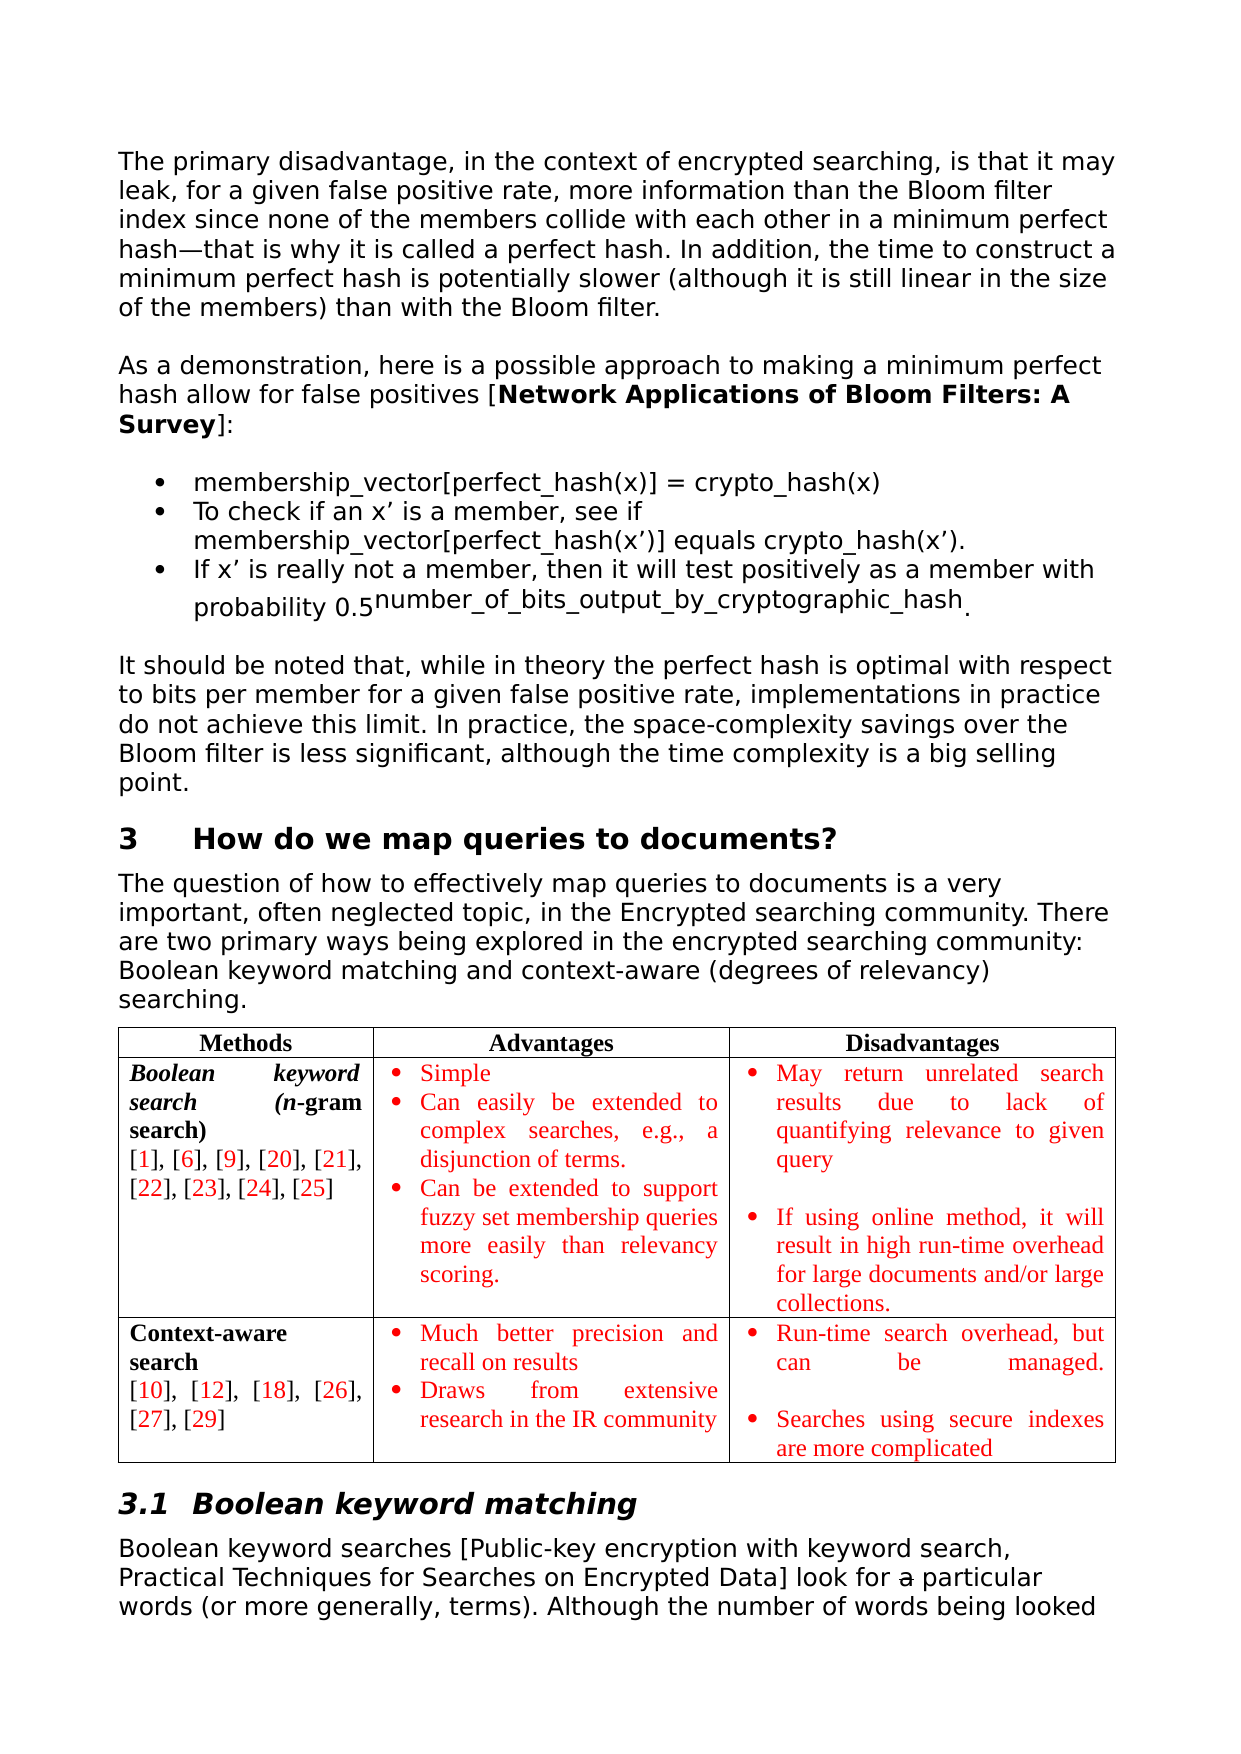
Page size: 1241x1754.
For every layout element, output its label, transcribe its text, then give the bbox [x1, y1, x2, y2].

table_cell May return unrelated search results due to lack of quantifying relevance to given query If using online method, it will result in high run-time overhead for large documents and/or large collections. [730, 1058, 1115, 1317]
text The primary disadvantage, in the context of encrypted searching, is that it may leak, for a given false positive rate, more information than the Bloom filter index since none of the members collide with each other in a minimum perfect hash—that is why it is called a perfect hash. In addition, the time to construct a minimum perfect hash is potentially slower (although it is still linear in the size of the members) than with the Bloom filter. [118, 147, 1122, 322]
table_cell Context-aware search [10], [12], [18], [26], [27], [29] [119, 1318, 373, 1462]
table_header Disadvantages [730, 1028, 1115, 1057]
table_header Advantages [374, 1028, 729, 1057]
text As a demonstration, here is a possible approach to making a minimum perfect hash allow for false positives [Network Applications of Bloom Filters: A Survey]: [118, 351, 1122, 439]
list membership_vector[perfect_hash(x)] = crypto_hash(x) [156, 468, 1122, 497]
subtitle How do we map queries to documents? [118, 822, 1122, 856]
text The question of how to effectively map queries to documents is a very important, often neglected topic, in the Encrypted searching community. There are two primary ways being explored in the encrypted searching community: Boolean keyword matching and context-aware (degrees of relevancy) searching. [118, 869, 1122, 1015]
table_cell Simple Can easily be extended to complex searches, e.g., a disjunction of terms. Can be extended to support fuzzy set membership queries more easily than relevancy scoring. [374, 1058, 729, 1317]
list If x’ is really not a member, then it will test positively as a member with probability 0.5number_of_bits_output_by_cryptographic_hash. [156, 556, 1122, 622]
list To check if an x’ is a member, see if membership_vector[perfect_hash(x’)] equals crypto_hash(x’). [156, 497, 1122, 556]
table_cell Boolean keyword search (n-gram search) [1], [6], [9], [20], [21], [22], [23], [24], [25] [119, 1058, 373, 1317]
table_header Methods [119, 1028, 373, 1057]
table_cell Run-time search overhead, but can be managed. Searches using secure indexes are more complicated [730, 1318, 1115, 1462]
text It should be noted that, while in theory the perfect hash is optimal with respect to bits per member for a given false positive rate, implementations in practice do not achieve this limit. In practice, the space-complexity savings over the Bloom filter is less significant, although the time complexity is a big selling point. [118, 652, 1122, 797]
subtitle Boolean keyword matching [118, 1488, 1122, 1522]
text Boolean keyword searches [Public-key encryption with keyword search, Practical Techniques for Searches on Encrypted Data] look for a particular words (or more generally, terms). Although the number of words being looked [118, 1534, 1122, 1622]
table_cell Much better precision and recall on results Draws from extensive research in the IR community [374, 1318, 729, 1462]
